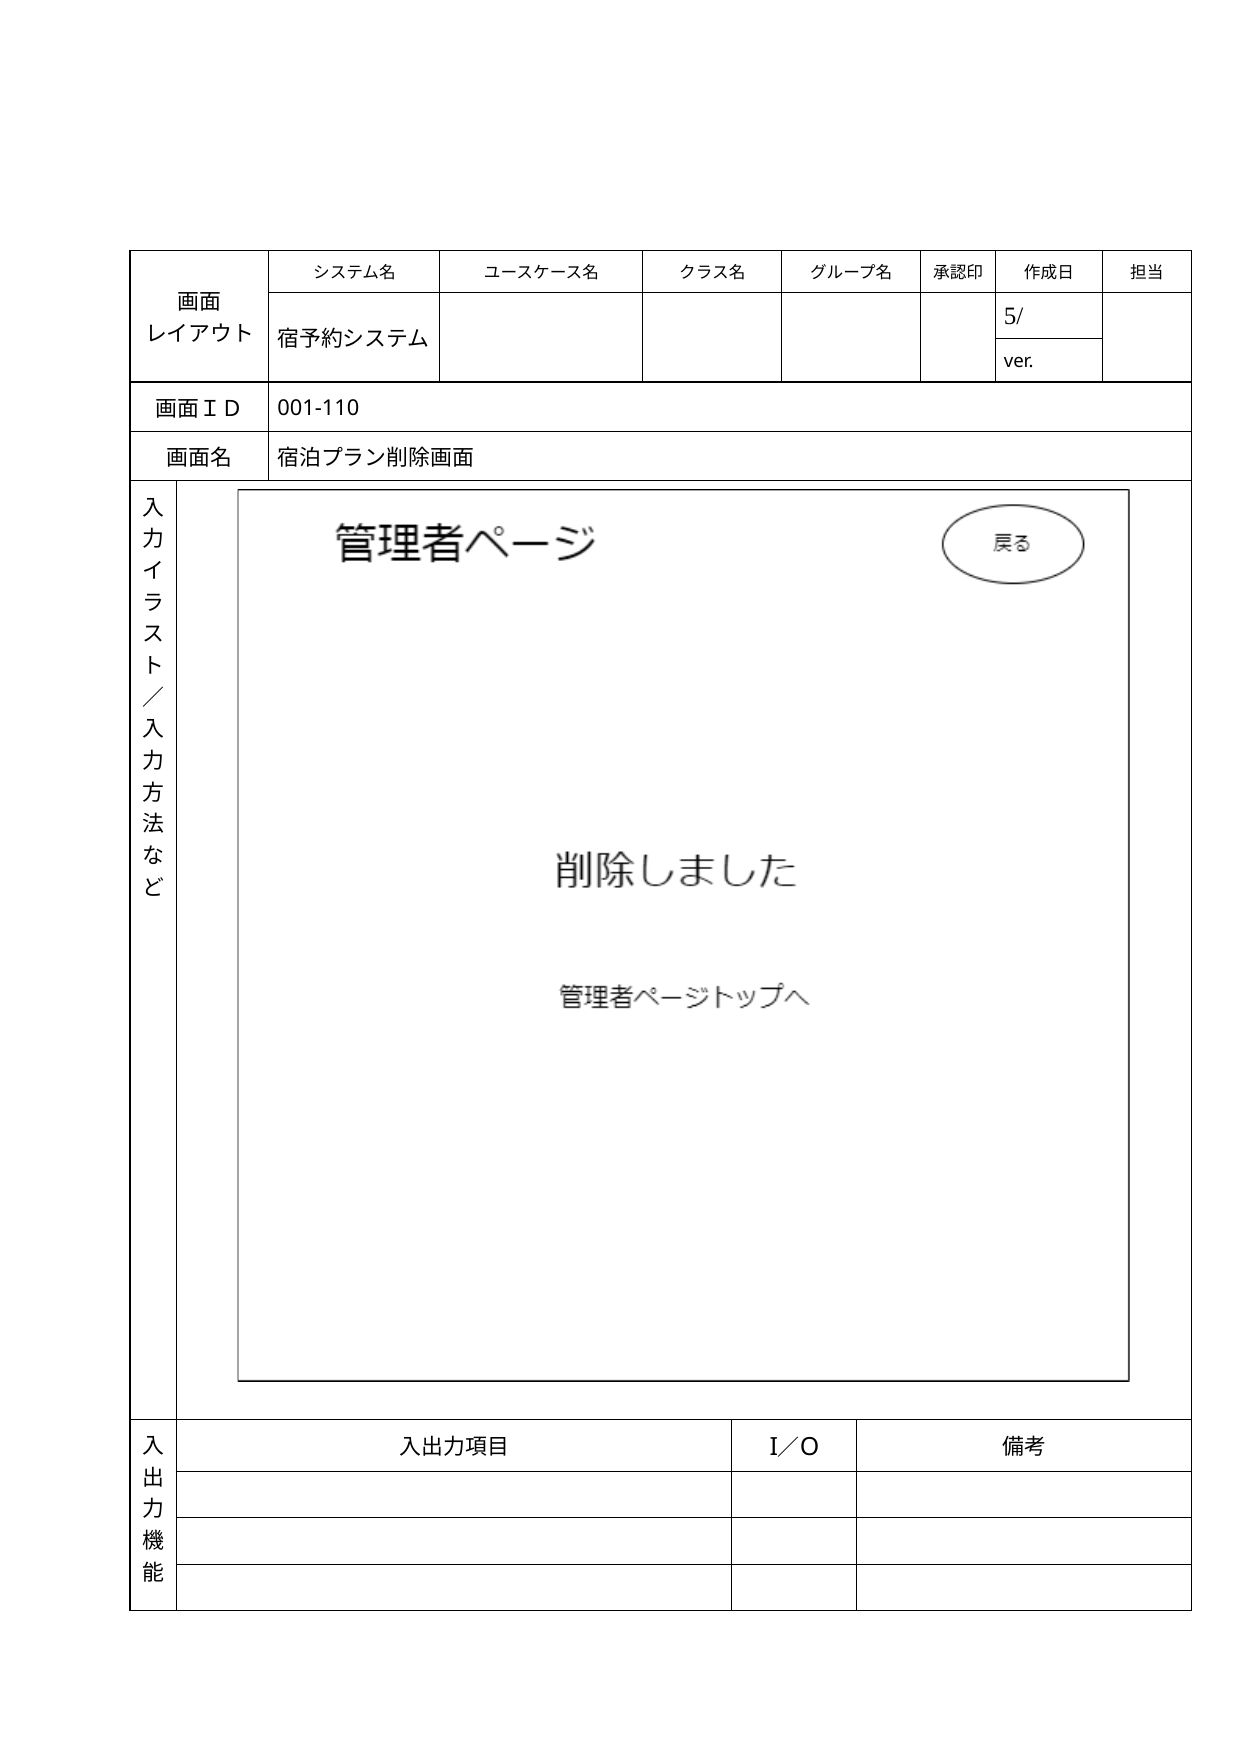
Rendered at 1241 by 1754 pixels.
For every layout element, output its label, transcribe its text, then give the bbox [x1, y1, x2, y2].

table_cell 001-110 [269, 383, 1191, 431]
table_header クラス名 [643, 251, 781, 292]
table_cell 5/ [996, 293, 1102, 338]
table_header 承認印 [921, 251, 995, 292]
table_cell [643, 293, 781, 381]
table_cell [177, 1565, 731, 1610]
table_cell 宿予約システム [269, 293, 439, 381]
table_cell [857, 1565, 1191, 1610]
table_header 作成日 [996, 251, 1102, 292]
table_header グループ名 [782, 251, 920, 292]
table_cell [732, 1472, 856, 1517]
table_cell [921, 293, 995, 381]
table_cell [732, 1565, 856, 1610]
table_cell [177, 1472, 731, 1517]
table_cell [177, 1518, 731, 1563]
table_cell 画面名 [131, 432, 268, 480]
table_cell I／O [732, 1420, 856, 1471]
table_cell [440, 293, 642, 381]
table_header ユースケース名 [440, 251, 642, 292]
table_cell 入力イラスト／入力方法など [131, 481, 176, 1419]
table_cell [177, 481, 1191, 1419]
table_cell 宿泊プラン削除画面 [269, 432, 1191, 480]
table_cell ver. [996, 339, 1102, 381]
table_cell 画面ＩＤ [131, 383, 268, 431]
picture [237, 489, 1130, 1382]
table_cell 入出力機能 [131, 1420, 176, 1610]
table_cell 備考 [857, 1420, 1191, 1471]
table_cell [857, 1472, 1191, 1517]
table_cell [857, 1518, 1191, 1563]
table_header 画面 レイアウト [131, 251, 268, 381]
table_cell [1103, 293, 1191, 381]
table_cell [782, 293, 920, 381]
table_cell [732, 1518, 856, 1563]
table_header システム名 [269, 251, 439, 292]
table_cell 入出力項目 [177, 1420, 731, 1471]
table_header 担当 [1103, 251, 1191, 292]
